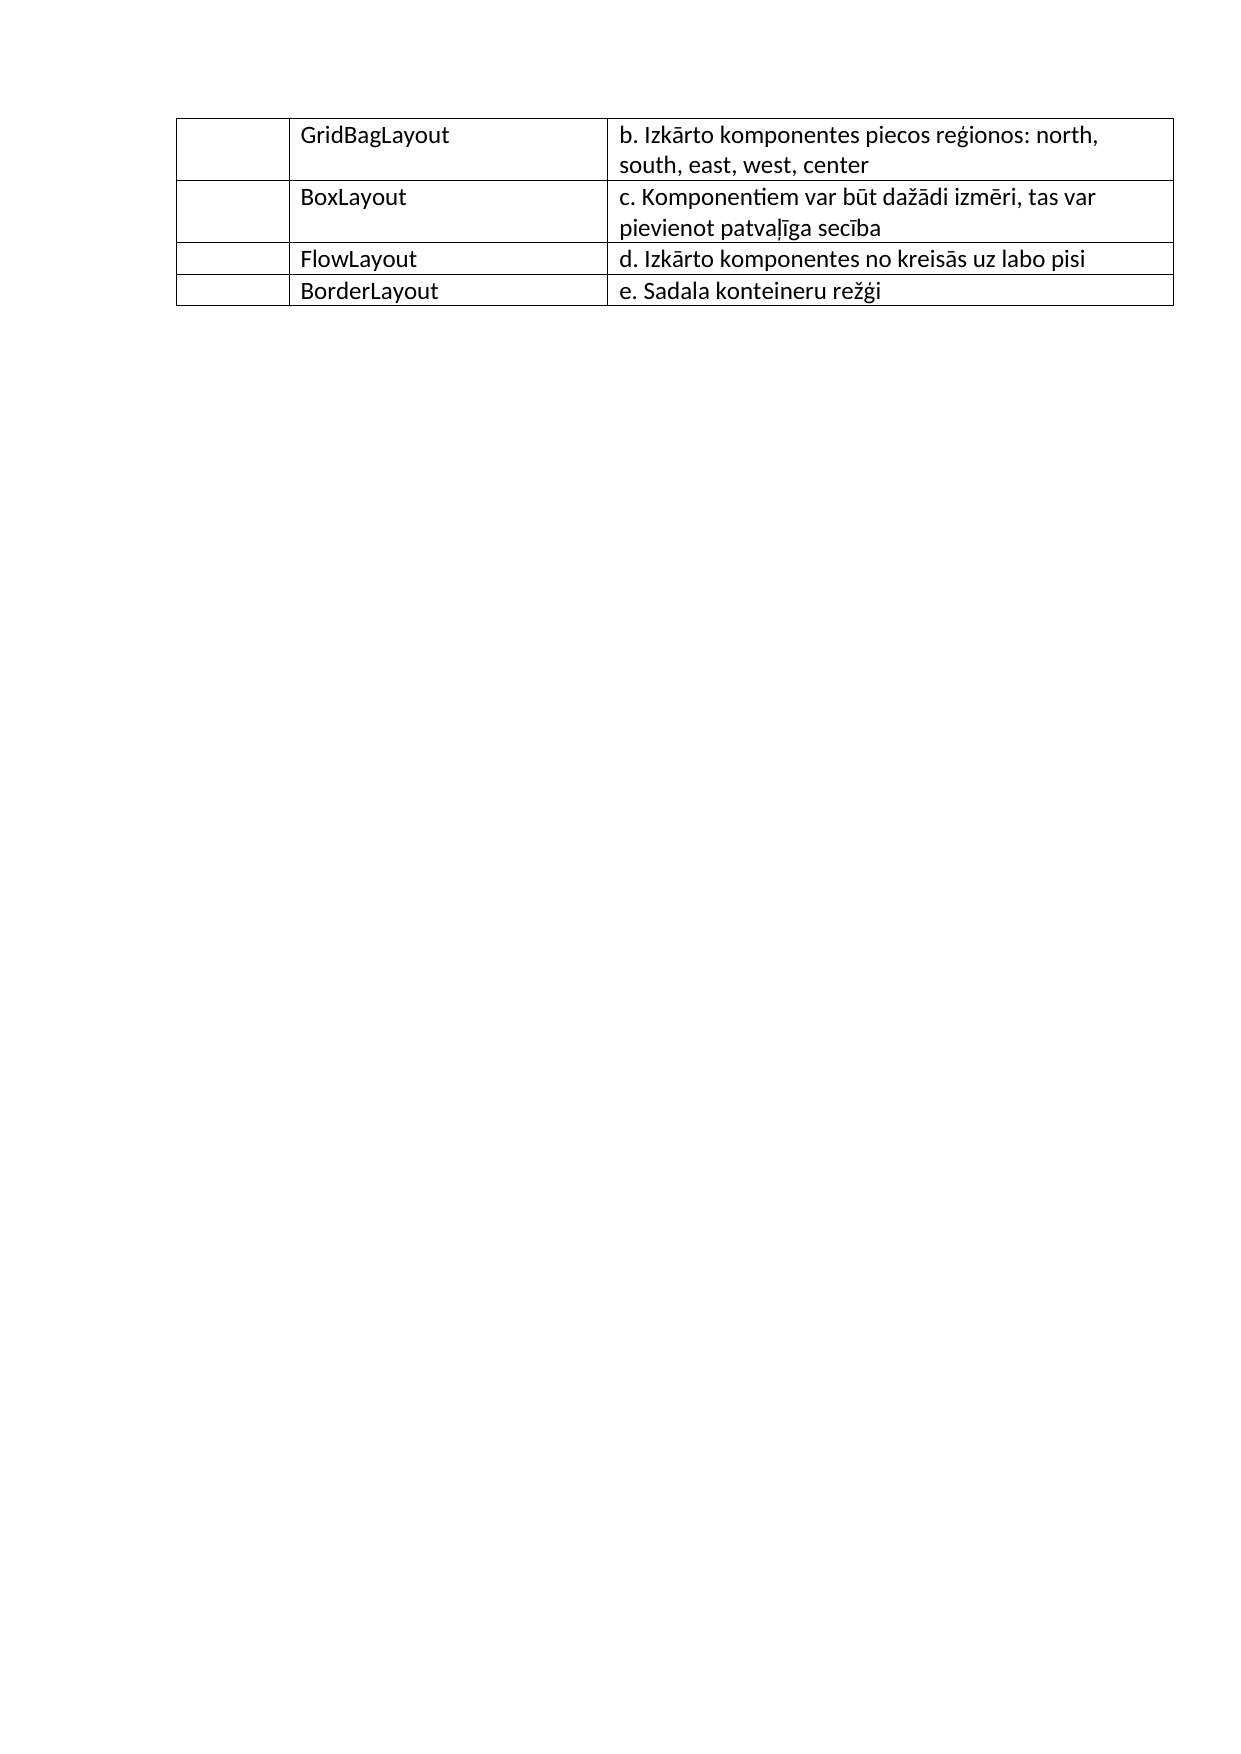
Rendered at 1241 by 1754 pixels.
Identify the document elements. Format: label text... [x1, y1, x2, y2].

table_cell c. Komponentiem var būt dažādi izmēri, tas var pievienot patvaļīga secība [608, 181, 1173, 242]
table_cell [177, 181, 289, 242]
table_cell [177, 243, 289, 274]
table_cell [177, 275, 289, 305]
table_cell GridBagLayout [290, 119, 607, 180]
table_cell BorderLayout [290, 275, 607, 305]
table_cell b. Izkārto komponentes piecos reģionos: north, south, east, west, center [608, 119, 1173, 180]
table_cell e. Sadala konteineru režģi [608, 275, 1173, 305]
table_cell BoxLayout [290, 181, 607, 242]
table_cell d. Izkārto komponentes no kreisās uz labo pisi [608, 243, 1173, 274]
table_cell FlowLayout [290, 243, 607, 274]
table_cell [177, 119, 289, 180]
